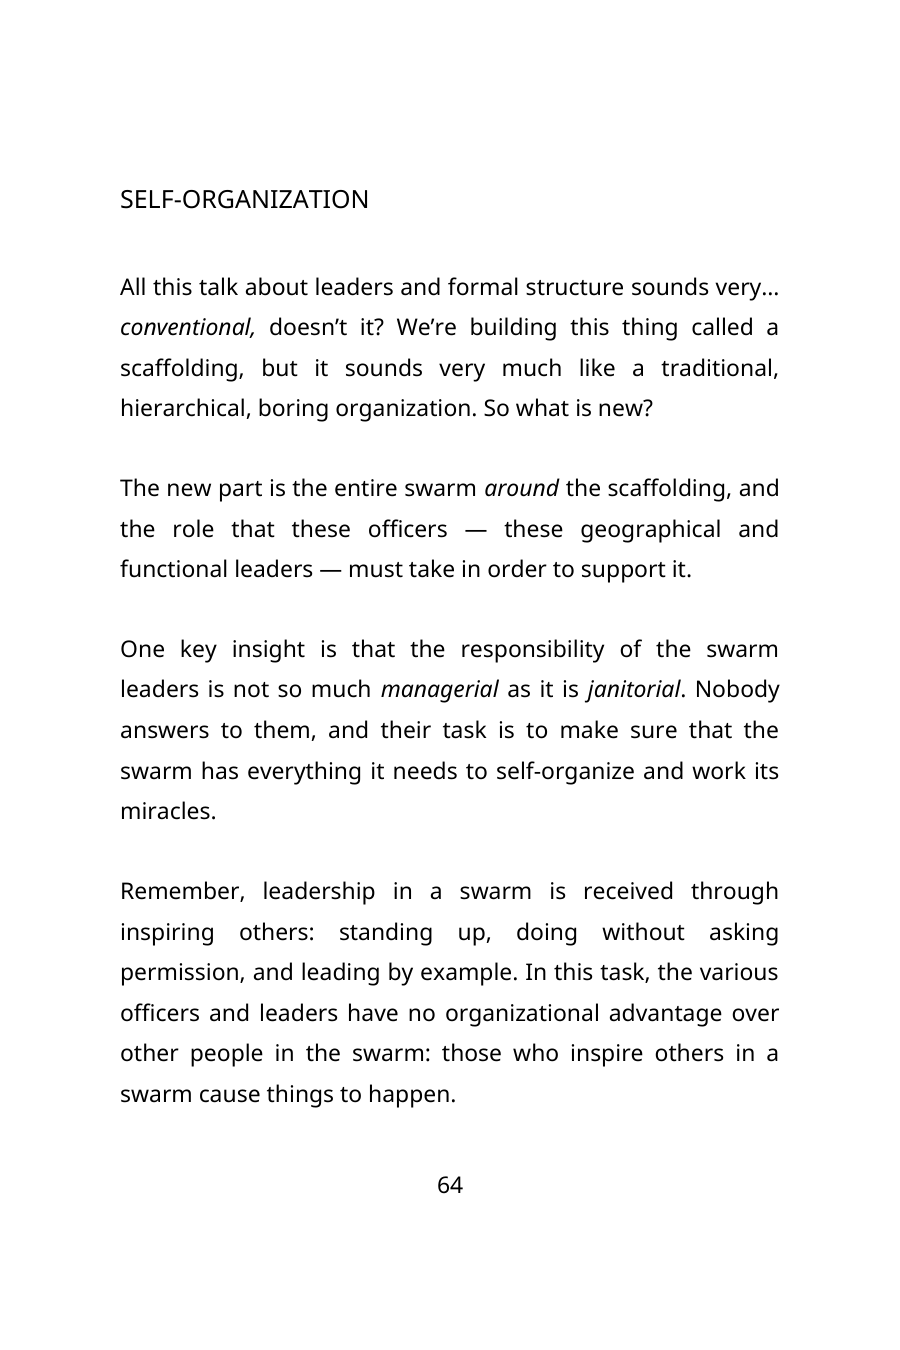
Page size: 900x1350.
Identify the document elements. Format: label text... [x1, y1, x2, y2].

text Self-organization [120, 181, 780, 215]
text All this talk about leaders and formal structure sounds very…conventional, doesn’t it? We’re building this thing called a scaffolding, but it sounds very much like a traditional, hierarchical, boring organization. So what is new? [120, 271, 780, 424]
text One key insight is that the responsibility of the swarm leaders is not so much managerial as it is janitorial. Nobody answers to them, and their task is to make sure that the swarm has everything it needs to self-organize and work its miracles. [120, 633, 780, 827]
text The new part is the entire swarm around the scaffolding, and the role that these officers — these geographical and functional leaders — must take in order to support it. [120, 472, 780, 584]
text Remember, leadership in a swarm is received through inspiring others: standing up, doing without asking permission, and leading by example. In this task, the various officers and leaders have no organizational advantage over other people in the swarm: those who inspire others in a swarm cause things to happen. [120, 875, 780, 1109]
